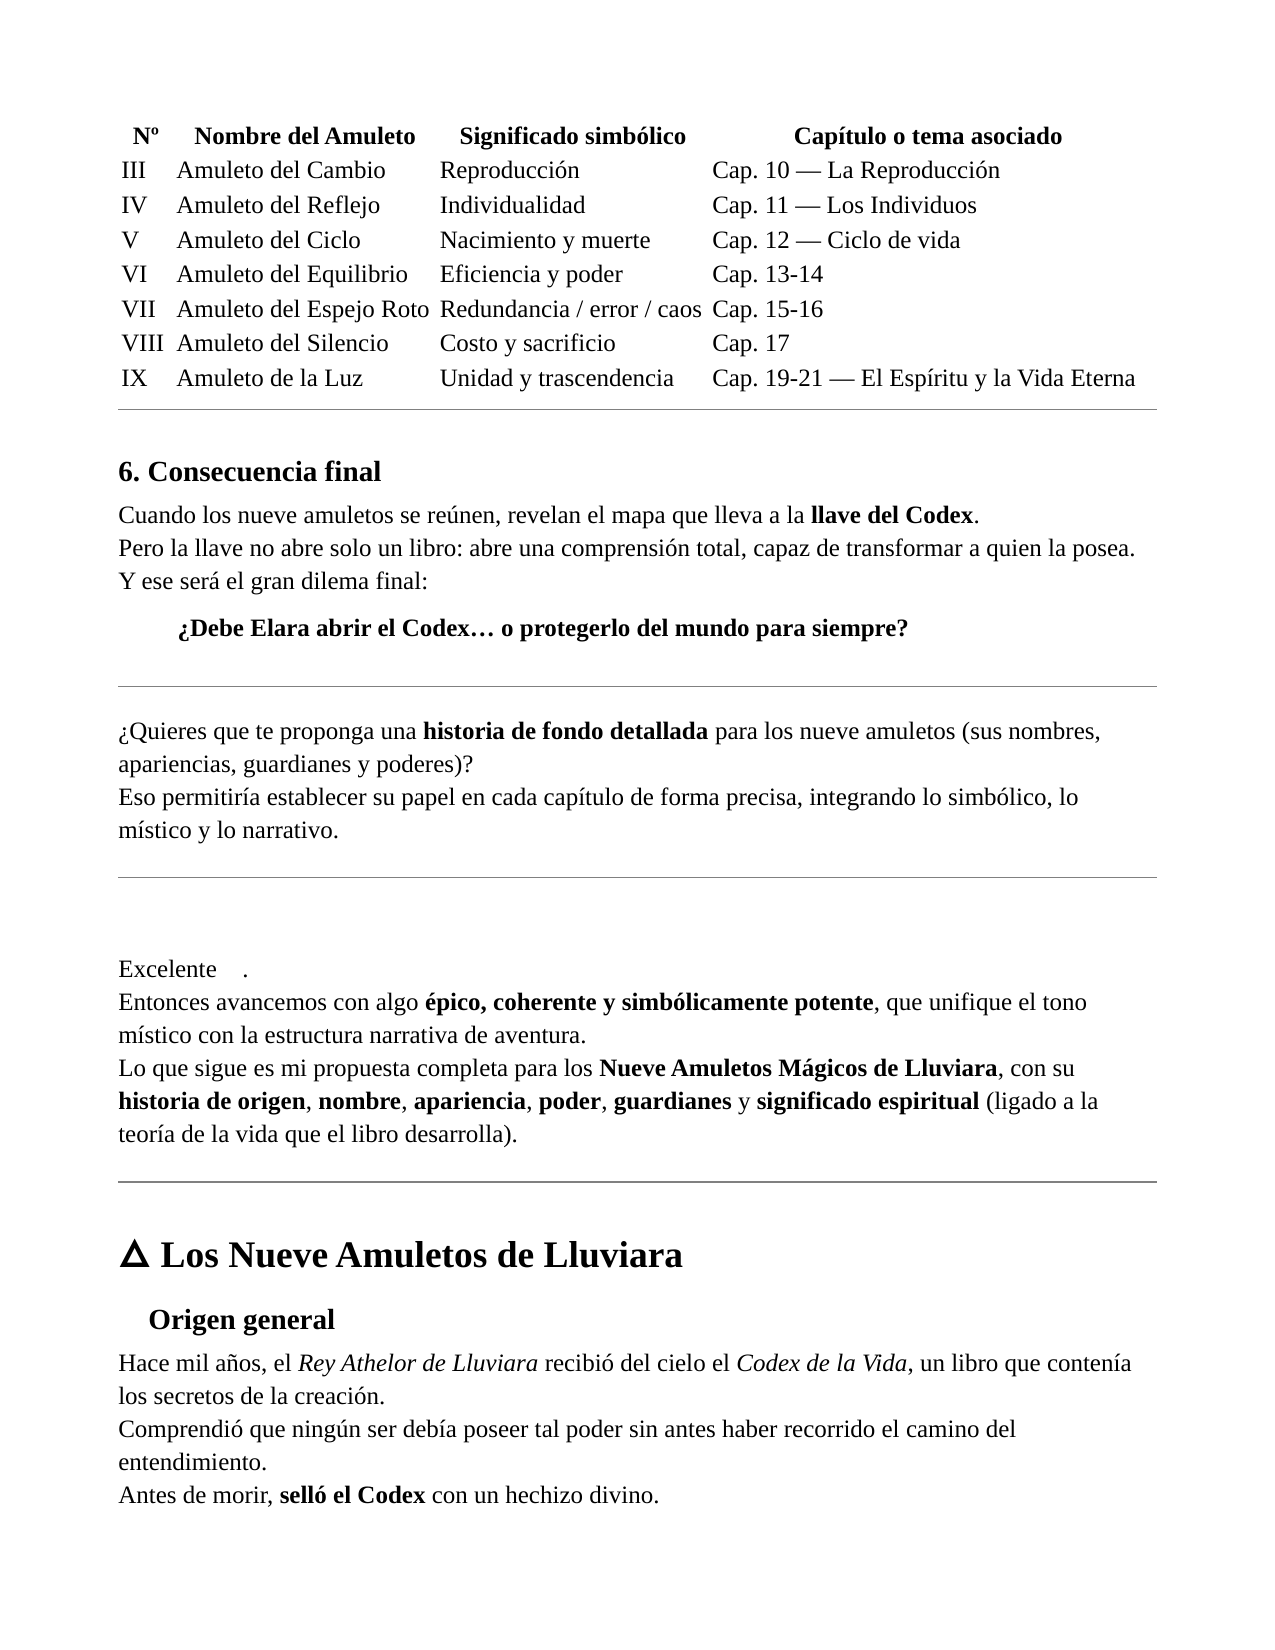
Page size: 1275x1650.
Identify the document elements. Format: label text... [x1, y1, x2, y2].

table_cell Amuleto del Espejo Roto [173, 291, 437, 326]
table_cell Cap. 17 [709, 326, 1147, 360]
table_header Capítulo o tema asociado [709, 118, 1147, 153]
table_cell Redundancia / error / caos [437, 291, 709, 326]
table_cell Eficiencia y poder [437, 256, 709, 291]
text Cuando los nueve amuletos se reúnen, revelan el mapa que lleva a la llave del Codex. Pero la llave no abre solo un libro: abre una comprensión total, capaz de transformar a quien la posea. Y ese será el gran dilema final: [118, 500, 1157, 594]
subtitle 🔮 Origen general [118, 1302, 1157, 1336]
table_cell Cap. 12 — Ciclo de vida [709, 222, 1147, 256]
table_cell VI [118, 256, 173, 291]
text ¿Debe Elara abrir el Codex… o protegerlo del mundo para siempre? [177, 613, 1098, 642]
table_cell III [118, 153, 173, 187]
table_cell Cap. 11 — Los Individuos [709, 187, 1147, 222]
table_cell VIII [118, 326, 173, 360]
subtitle 6. Consecuencia final [118, 454, 1157, 487]
table_cell Amuleto del Equilibrio [173, 256, 437, 291]
table_cell Reproducción [437, 153, 709, 187]
table_cell Cap. 19-21 — El Espíritu y la Vida Eterna [709, 360, 1147, 395]
table_header Significado simbólico [437, 118, 709, 153]
table_cell Unidad y trascendencia [437, 360, 709, 395]
subtitle 🜂 Los Nueve Amuletos de Lluviara [118, 1232, 1157, 1275]
table_cell Costo y sacrificio [437, 326, 709, 360]
table_cell V [118, 222, 173, 256]
table_cell Amuleto de la Luz [173, 360, 437, 395]
table_cell Amuleto del Reflejo [173, 187, 437, 222]
table_header Nº [118, 118, 173, 153]
table_cell IV [118, 187, 173, 222]
table_cell VII [118, 291, 173, 326]
table_cell Cap. 10 — La Reproducción [709, 153, 1147, 187]
text ¿Quieres que te proponga una historia de fondo detallada para los nueve amuletos (sus nombres, apariencias, guardianes y poderes)? Eso permitiría establecer su papel en cada capítulo de forma precisa, integrando lo simbólico, lo místico y lo narrativo. [118, 716, 1157, 844]
text Excelente 👏. Entonces avancemos con algo épico, coherente y simbólicamente potente, que unifique el tono místico con la estructura narrativa de aventura. Lo que sigue es mi propuesta completa para los Nueve Amuletos Mágicos de Lluviara, con su historia de origen, nombre, apariencia, poder, guardianes y significado espiritual (ligado a la teoría de la vida que el libro desarrolla). [118, 954, 1157, 1148]
table_header Nombre del Amuleto [173, 118, 437, 153]
table_cell Cap. 15-16 [709, 291, 1147, 326]
table_cell Cap. 13-14 [709, 256, 1147, 291]
table_cell Amuleto del Ciclo [173, 222, 437, 256]
text Hace mil años, el Rey Athelor de Lluviara recibió del cielo el Codex de la Vida, un libro que contenía los secretos de la creación. Comprendió que ningún ser debía poseer tal poder sin antes haber recorrido el camino del entendimiento. Antes de morir, selló el Codex con un hechizo divino. [118, 1348, 1157, 1509]
table_cell Amuleto del Silencio [173, 326, 437, 360]
table_cell IX [118, 360, 173, 395]
table_cell Amuleto del Cambio [173, 153, 437, 187]
table_cell Individualidad [437, 187, 709, 222]
table_cell Nacimiento y muerte [437, 222, 709, 256]
